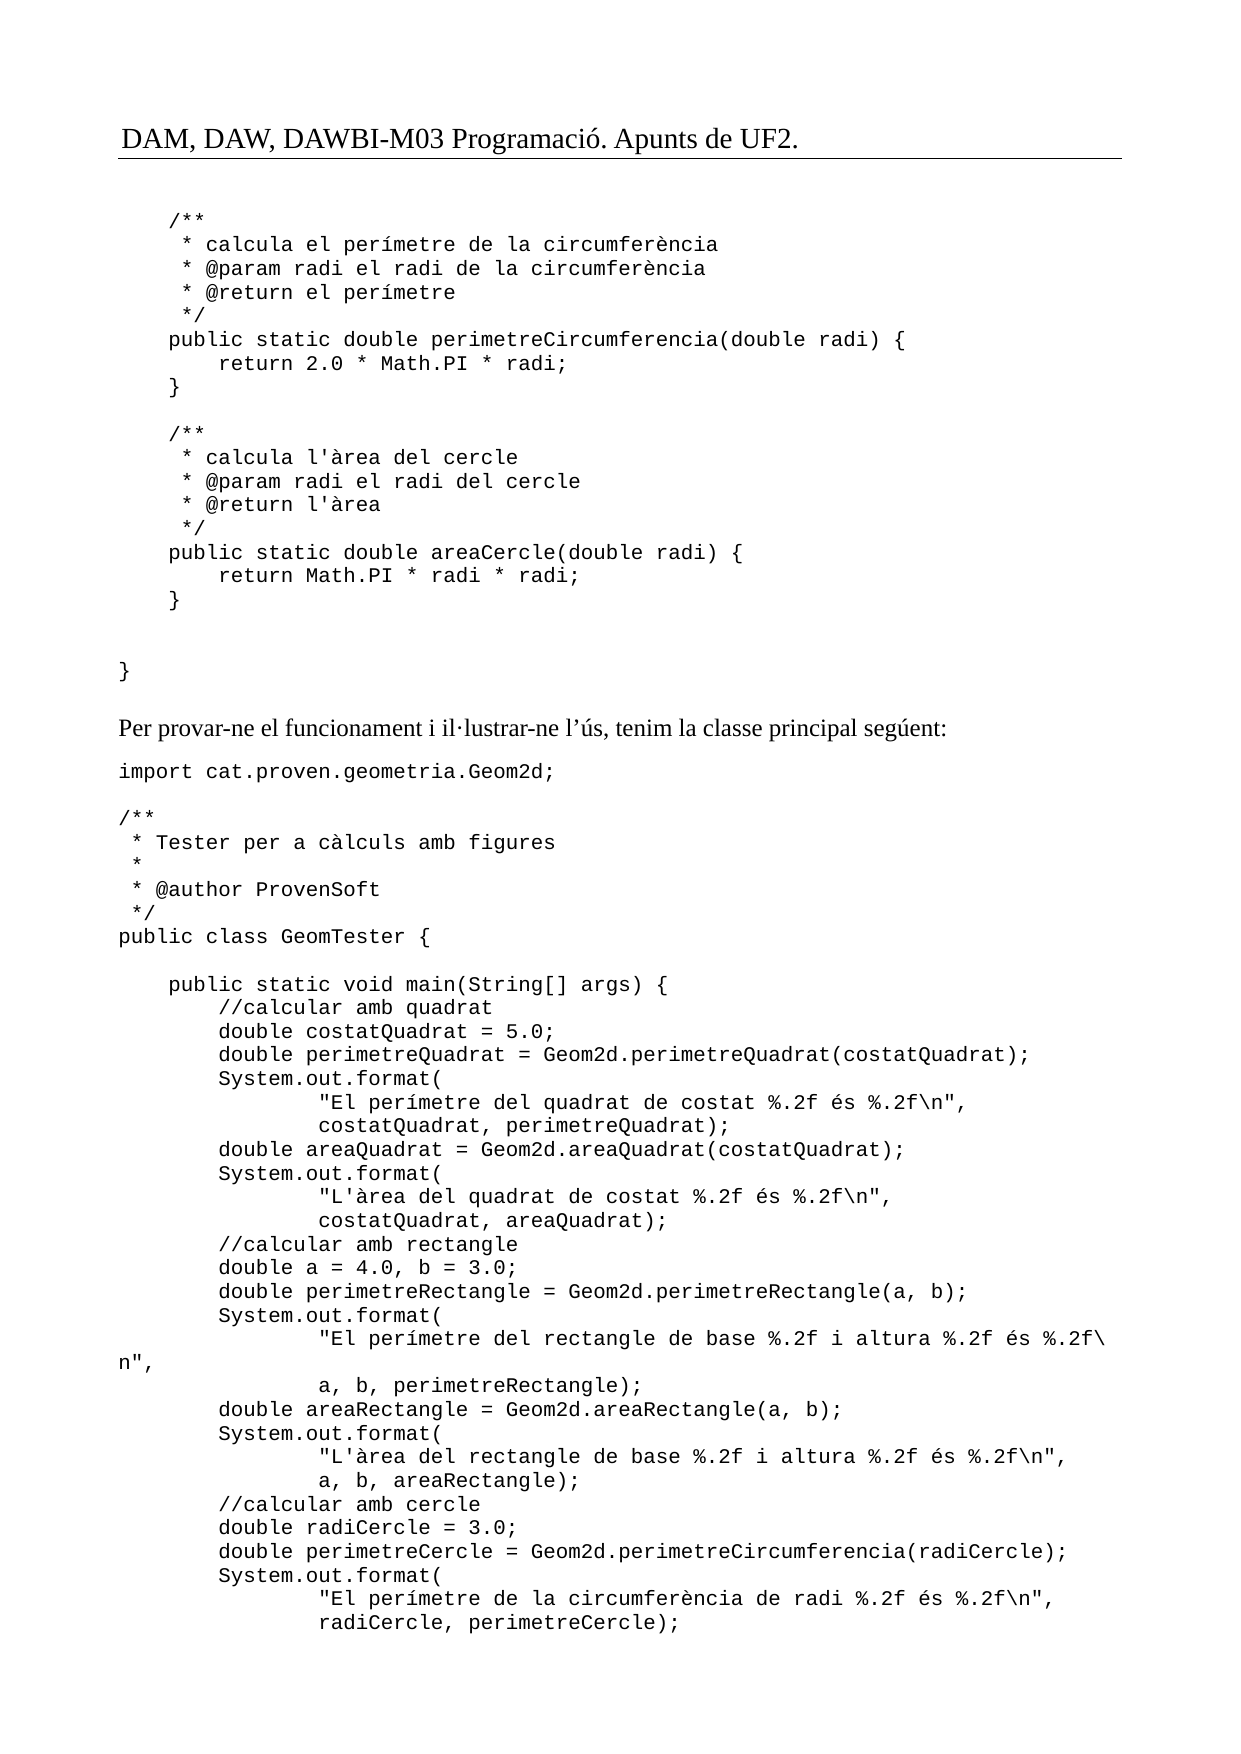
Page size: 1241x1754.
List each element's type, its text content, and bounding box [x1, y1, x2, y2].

text "L'àrea del rectangle de base %.2f i altura %.2f és %.2f\n", [118, 1446, 1122, 1470]
text double a = 4.0, b = 3.0; [118, 1257, 1122, 1281]
text "L'àrea del quadrat de costat %.2f és %.2f\n", [118, 1186, 1122, 1210]
text double perimetreRectangle = Geom2d.perimetreRectangle(a, b); [118, 1281, 1122, 1304]
text /** [118, 423, 1122, 447]
text * Tester per a càlculs amb figures [118, 832, 1122, 855]
text return 2.0 * Math.PI * radi; [118, 353, 1122, 376]
text double perimetreCercle = Geom2d.perimetreCircumferencia(radiCercle); [118, 1541, 1122, 1565]
text * @param radi el radi de la circumferència [118, 258, 1122, 282]
text */ [118, 305, 1122, 329]
text /** [118, 808, 1122, 832]
text public static double perimetreCircumferencia(double radi) { [118, 329, 1122, 353]
text * @param radi el radi del cercle [118, 471, 1122, 494]
text * @return el perímetre [118, 282, 1122, 305]
text //calcular amb cercle [118, 1494, 1122, 1517]
text radiCercle, perimetreCercle); [118, 1612, 1122, 1636]
text costatQuadrat, perimetreQuadrat); [118, 1115, 1122, 1139]
text */ [118, 518, 1122, 542]
text "El perímetre del quadrat de costat %.2f és %.2f\n", [118, 1092, 1122, 1115]
text double areaQuadrat = Geom2d.areaQuadrat(costatQuadrat); [118, 1139, 1122, 1163]
text Per provar-ne el funcionament i il·lustrar-ne l’ús, tenim la classe principal segúent: [118, 713, 1122, 742]
text a, b, perimetreRectangle); [118, 1376, 1122, 1399]
text double costatQuadrat = 5.0; [118, 1021, 1122, 1044]
text */ [118, 903, 1122, 926]
text "El perímetre del rectangle de base %.2f i altura %.2f és %.2f\n", [118, 1328, 1122, 1376]
text costatQuadrat, areaQuadrat); [118, 1210, 1122, 1234]
text } [118, 376, 1122, 400]
text * calcula el perímetre de la circumferència [118, 234, 1122, 258]
text public static double areaCercle(double radi) { [118, 542, 1122, 565]
text } [118, 589, 1122, 613]
text System.out.format( [118, 1304, 1122, 1328]
text double areaRectangle = Geom2d.areaRectangle(a, b); [118, 1399, 1122, 1423]
text "El perímetre de la circumferència de radi %.2f és %.2f\n", [118, 1588, 1122, 1612]
text System.out.format( [118, 1163, 1122, 1186]
text * [118, 855, 1122, 879]
text System.out.format( [118, 1423, 1122, 1446]
text System.out.format( [118, 1068, 1122, 1092]
text * @author ProvenSoft [118, 879, 1122, 903]
text System.out.format( [118, 1565, 1122, 1588]
text import cat.proven.geometria.Geom2d; [118, 761, 1122, 784]
text public class GeomTester { [118, 926, 1122, 950]
text public static void main(String[] args) { [118, 973, 1122, 997]
text } [118, 660, 1122, 684]
text double radiCercle = 3.0; [118, 1517, 1122, 1541]
text * calcula l'àrea del cercle [118, 447, 1122, 471]
text double perimetreQuadrat = Geom2d.perimetreQuadrat(costatQuadrat); [118, 1044, 1122, 1068]
text //calcular amb quadrat [118, 997, 1122, 1021]
text a, b, areaRectangle); [118, 1470, 1122, 1494]
text return Math.PI * radi * radi; [118, 565, 1122, 589]
text /** [118, 211, 1122, 234]
text //calcular amb rectangle [118, 1234, 1122, 1257]
text * @return l'àrea [118, 494, 1122, 518]
